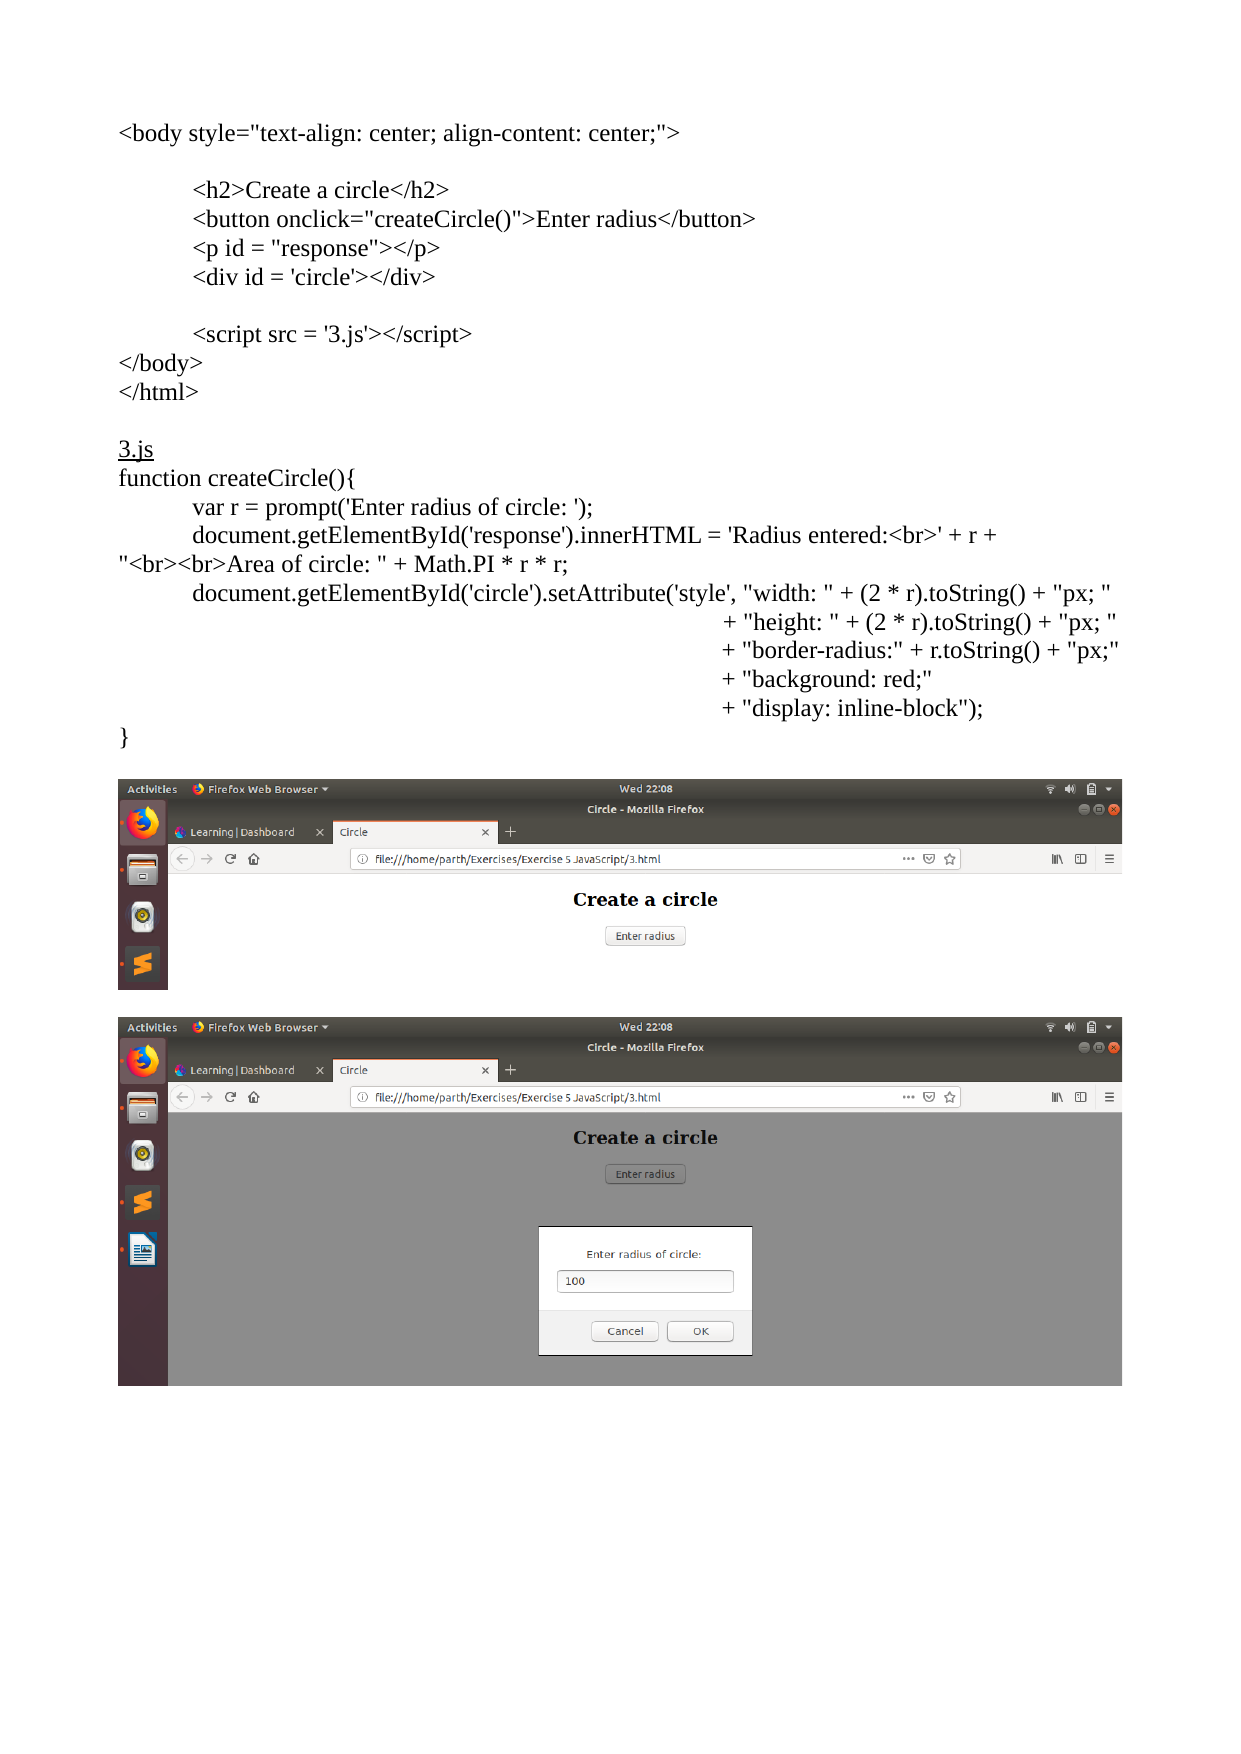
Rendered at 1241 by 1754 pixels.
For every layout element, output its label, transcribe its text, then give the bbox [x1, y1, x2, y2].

text <button onclick="createCircle()">Enter radius</button> [118, 204, 1122, 233]
text 3.js [118, 434, 1122, 463]
text document.getElementById('response').innerHTML = 'Radius entered:<br>' + r + "<br><br>Area of circle: " + Math.PI * r * r; [118, 521, 1122, 578]
text function createCircle(){ [118, 463, 1122, 492]
text document.getElementById('circle').setAttribute('style', "width: " + (2 * r).toString() + "px; " + "height: " + (2 * r).toString() + "px; " + "border-radius:" + r.toString() + "px;" + "background: red;" [118, 578, 1122, 693]
text } [118, 722, 1122, 751]
text </html> [118, 377, 1122, 406]
text <body style="text-align: center; align-content: center;"> [118, 118, 1122, 147]
text <div id = 'circle'></div> [118, 262, 1122, 291]
picture [118, 779, 1123, 990]
picture [118, 1017, 1123, 1386]
text </body> [118, 348, 1122, 377]
text <script src = '3.js'></script> [118, 319, 1122, 348]
text var r = prompt('Enter radius of circle: '); [118, 492, 1122, 521]
text + "display: inline-block"); [118, 693, 1122, 722]
text <h2>Create a circle</h2> [118, 176, 1122, 204]
text <p id = "response"></p> [118, 233, 1122, 262]
